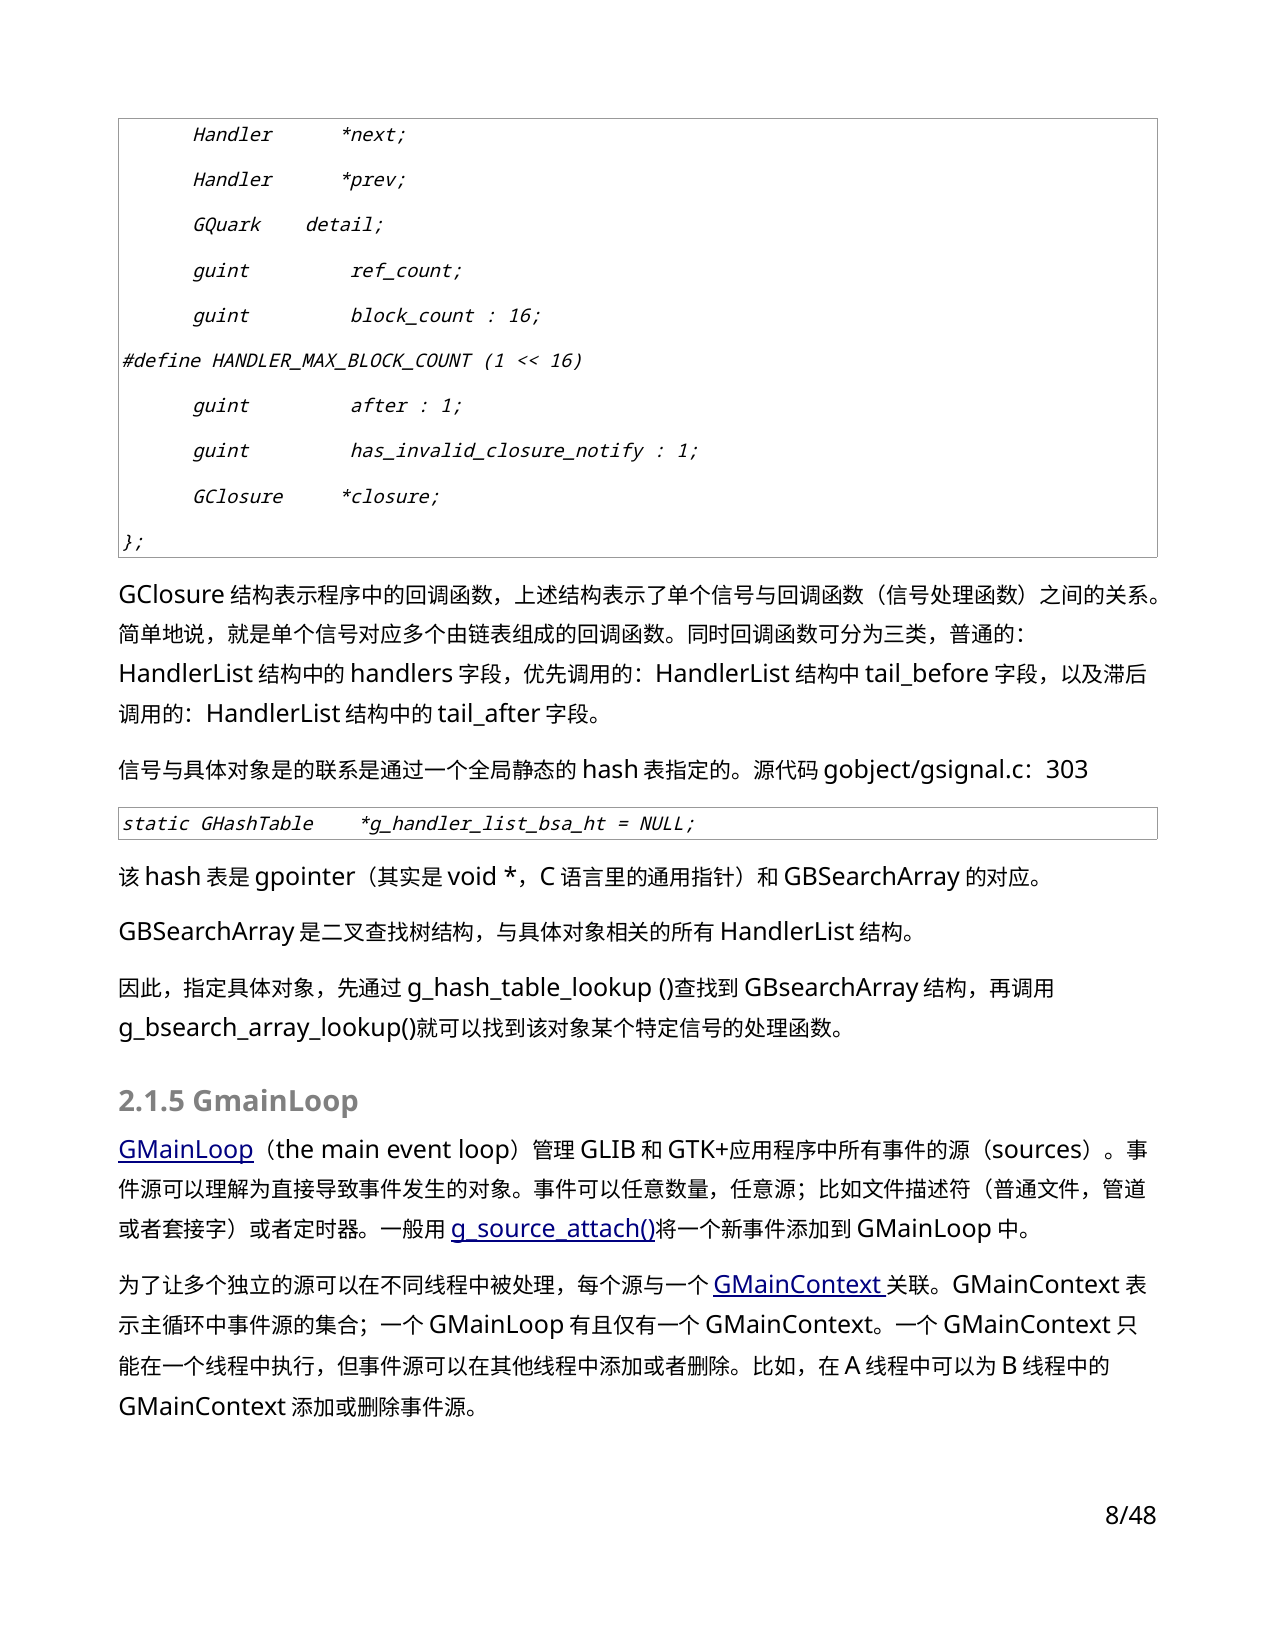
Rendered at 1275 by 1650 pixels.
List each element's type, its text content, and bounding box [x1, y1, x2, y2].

text guint has_invalid_closure_notify : 1; [119, 434, 1157, 463]
text GClosure *closure; [119, 480, 1157, 508]
text guint after : 1; [119, 389, 1157, 418]
text #define HANDLER_MAX_BLOCK_COUNT (1 << 16) [119, 344, 1157, 373]
text guint ref_count; [119, 254, 1157, 282]
text Handler *prev; [119, 163, 1157, 192]
text 该hash表是gpointer（其实是void *，C语言里的通用指针）和GBSearchArray的对应。 [118, 858, 1157, 892]
text GMainLoop（the main event loop）管理GLIB和GTK+应用程序中所有事件的源（sources）。事件源可以理解为直接导致事件发生的对象。事件可以任意数量，任意源；比如文件描述符（普通文件，管道或者套接字）或者定时器。一般用g_source_attach()将一个新事件添加到GMainLoop中。 [118, 1132, 1157, 1245]
text GQuark detail; [119, 208, 1157, 237]
text 信号与具体对象是的联系是通过一个全局静态的hash表指定的。源代码gobject/gsignal.c：303 [118, 751, 1157, 786]
text GBSearchArray是二叉查找树结构，与具体对象相关的所有HandlerList结构。 [118, 914, 1157, 948]
text guint block_count : 16; [119, 299, 1157, 328]
subtitle 2.1.5 GmainLoop [118, 1080, 1157, 1120]
text Handler *next; [119, 119, 1157, 147]
text 因此，指定具体对象，先通过g_hash_table_lookup ()查找到GBsearchArray结构，再调用g_bsearch_array_lookup()就可以找到该对象某个特定信号的处理函数。 [118, 969, 1157, 1044]
text GClosure结构表示程序中的回调函数，上述结构表示了单个信号与回调函数（信号处理函数）之间的关系。简单地说，就是单个信号对应多个由链表组成的回调函数。同时回调函数可分为三类，普通的：HandlerList结构中的handlers字段，优先调用的：HandlerList结构中tail_before字段，以及滞后调用的：HandlerList结构中的tail_after字段。 [118, 576, 1157, 730]
text static GHashTable *g_handler_list_bsa_ht = NULL; [119, 808, 1157, 839]
text 为了让多个独立的源可以在不同线程中被处理，每个源与一个GMainContext关联。GMainContext表示主循环中事件源的集合；一个GMainLoop有且仅有一个GMainContext。一个GMainContext只能在一个线程中执行，但事件源可以在其他线程中添加或者删除。比如，在A线程中可以为B线程中的GMainContext添加或删除事件源。 [118, 1266, 1157, 1423]
text }; [119, 525, 1157, 557]
